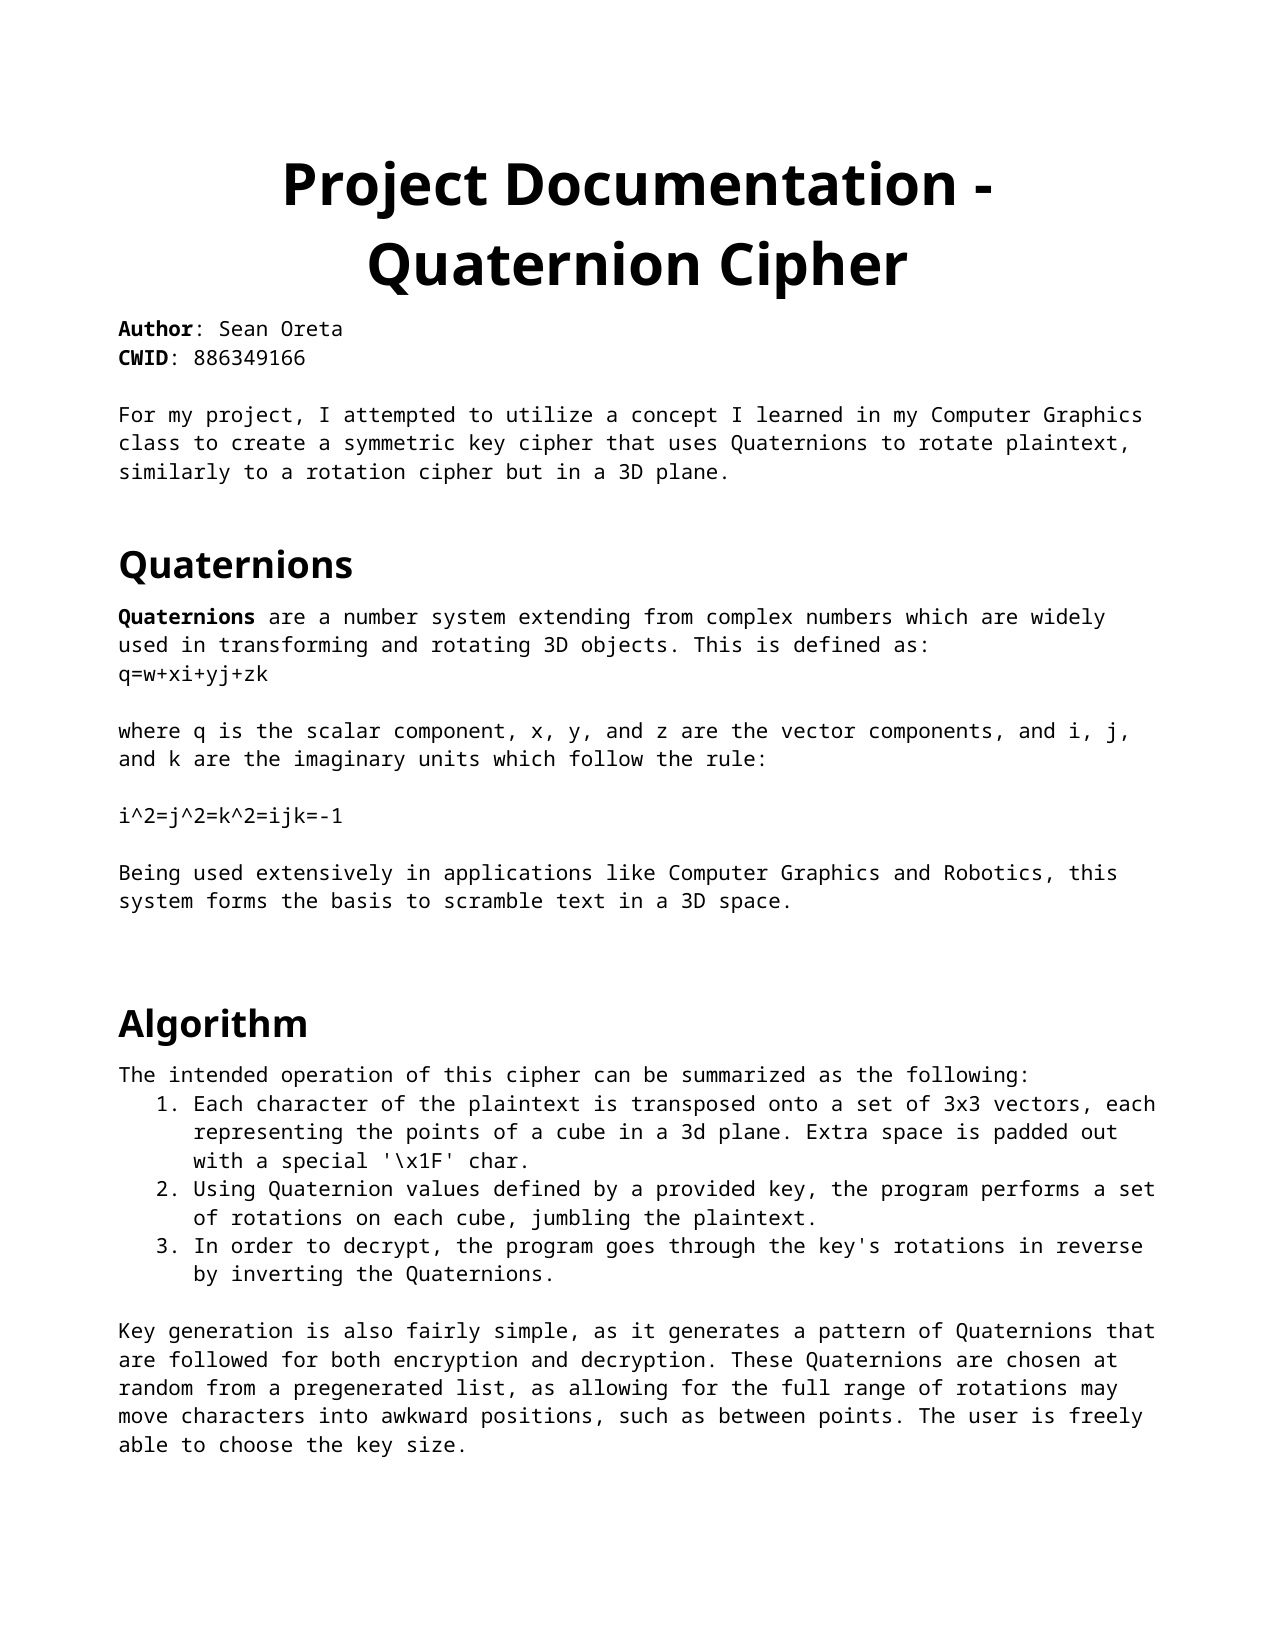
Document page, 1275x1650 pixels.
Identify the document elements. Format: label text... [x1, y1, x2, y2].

subtitle Algorithm [118, 997, 1157, 1048]
text The intended operation of this cipher can be summarized as the following: [118, 1060, 1157, 1089]
subtitle Quaternions [118, 539, 1157, 590]
text q=w+xi+yj+zk [118, 659, 1157, 687]
title Project Documentation - Quaternion Cipher [118, 143, 1157, 302]
list In order to decrypt, the program goes through the key's rotations in reverse by inverting the Quaternions. [156, 1231, 1157, 1288]
text CWID: 886349166 [118, 343, 1157, 371]
list Using Quaternion values defined by a provided key, the program performs a set of rotations on each cube, jumbling the plaintext. [156, 1174, 1157, 1231]
text For my project, I attempted to utilize a concept I learned in my Computer Graphics class to create a symmetric key cipher that uses Quaternions to rotate plaintext, similarly to a rotation cipher but in a 3D plane. [118, 400, 1157, 485]
text Being used extensively in applications like Computer Graphics and Robotics, this system forms the basis to scramble text in a 3D space. [118, 858, 1157, 915]
text Author: Sean Oreta [118, 314, 1157, 343]
text Key generation is also fairly simple, as it generates a pattern of Quaternions that are followed for both encryption and decryption. These Quaternions are chosen at random from a pregenerated list, as allowing for the full range of rotations may move characters into awkward positions, such as between points. The user is freely able to choose the key size. [118, 1316, 1157, 1458]
text Quaternions are a number system extending from complex numbers which are widely used in transforming and rotating 3D objects. This is defined as: [118, 602, 1157, 659]
list Each character of the plaintext is transposed onto a set of 3x3 vectors, each representing the points of a cube in a 3d plane. Extra space is padded out with a special '\x1F' char. [156, 1089, 1157, 1174]
text where q is the scalar component, x, y, and z are the vector components, and i, j, and k are the imaginary units which follow the rule: [118, 716, 1157, 773]
text i^2=j^2=k^2=ijk=-1 [118, 801, 1157, 830]
